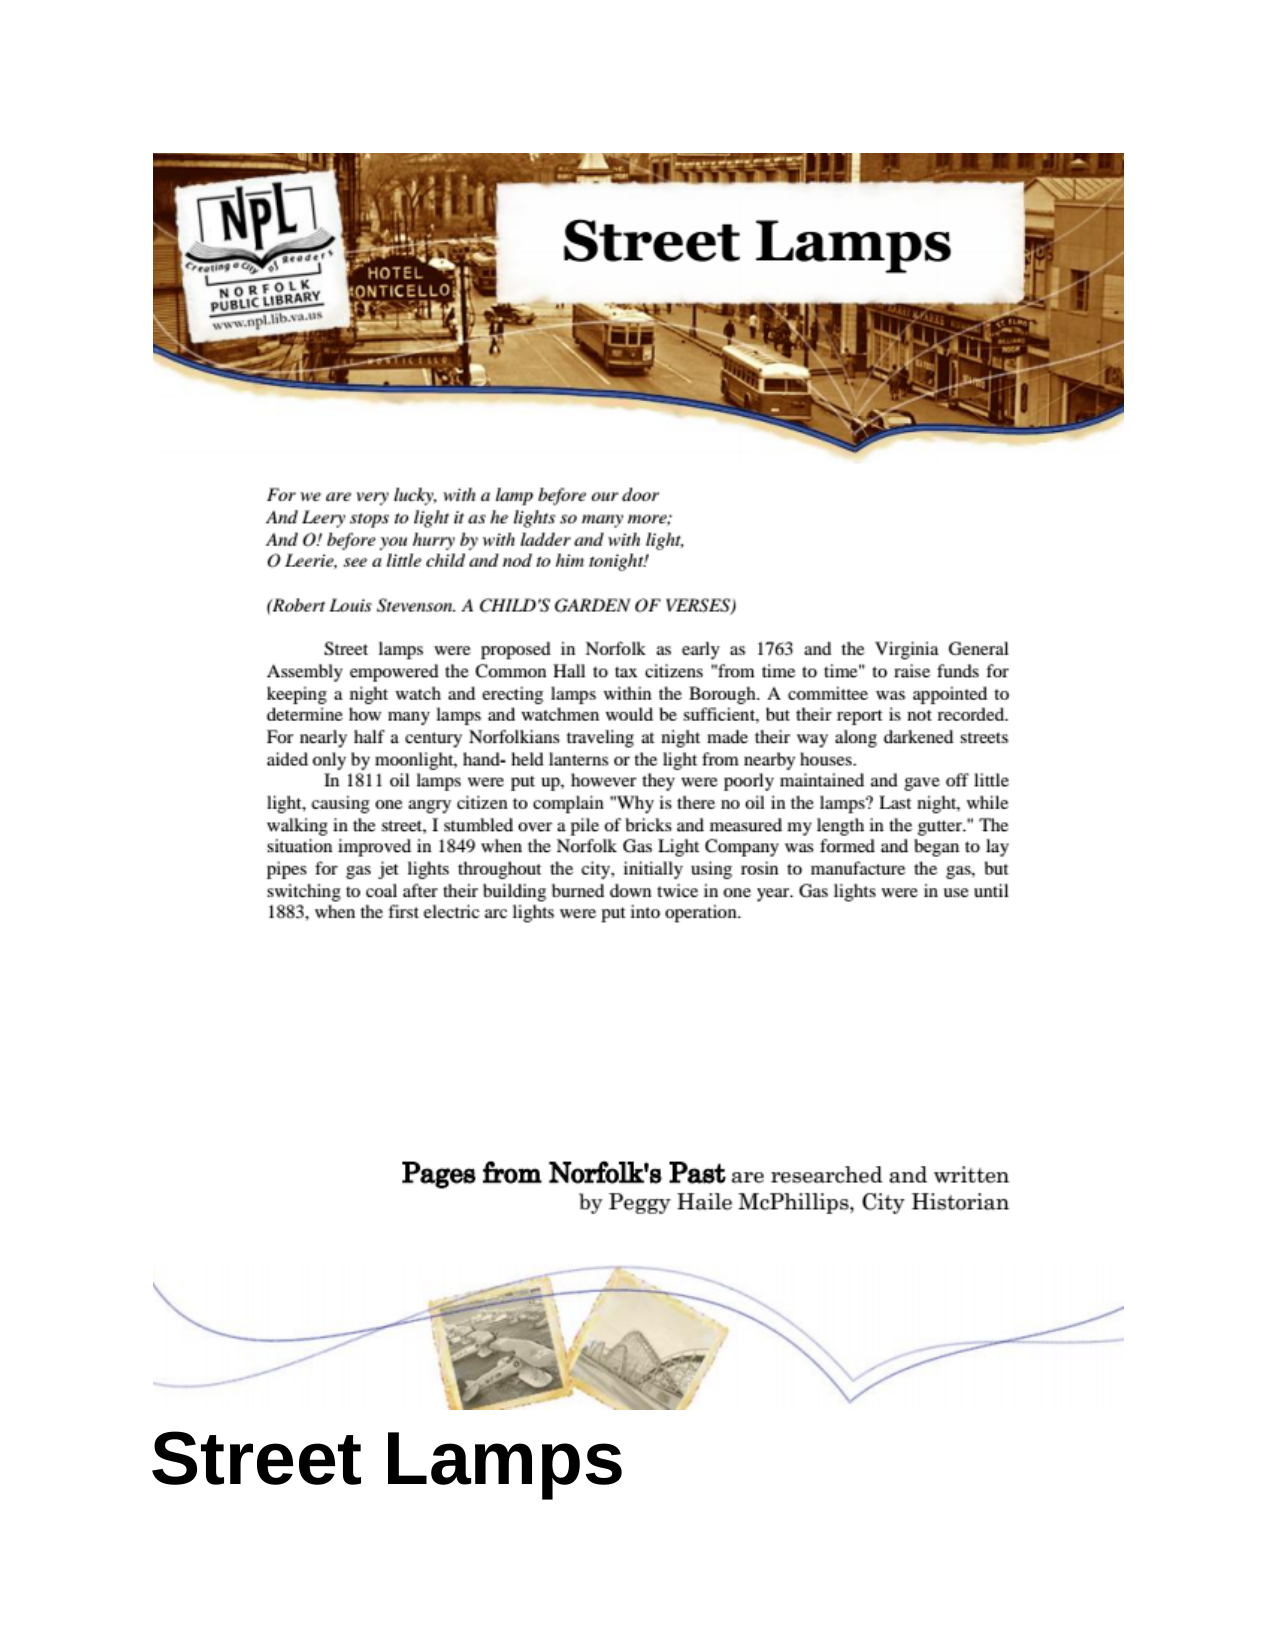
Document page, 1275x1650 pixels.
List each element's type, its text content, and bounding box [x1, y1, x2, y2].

text Street Lamps [150, 1416, 1125, 1500]
picture [153, 153, 1124, 1410]
